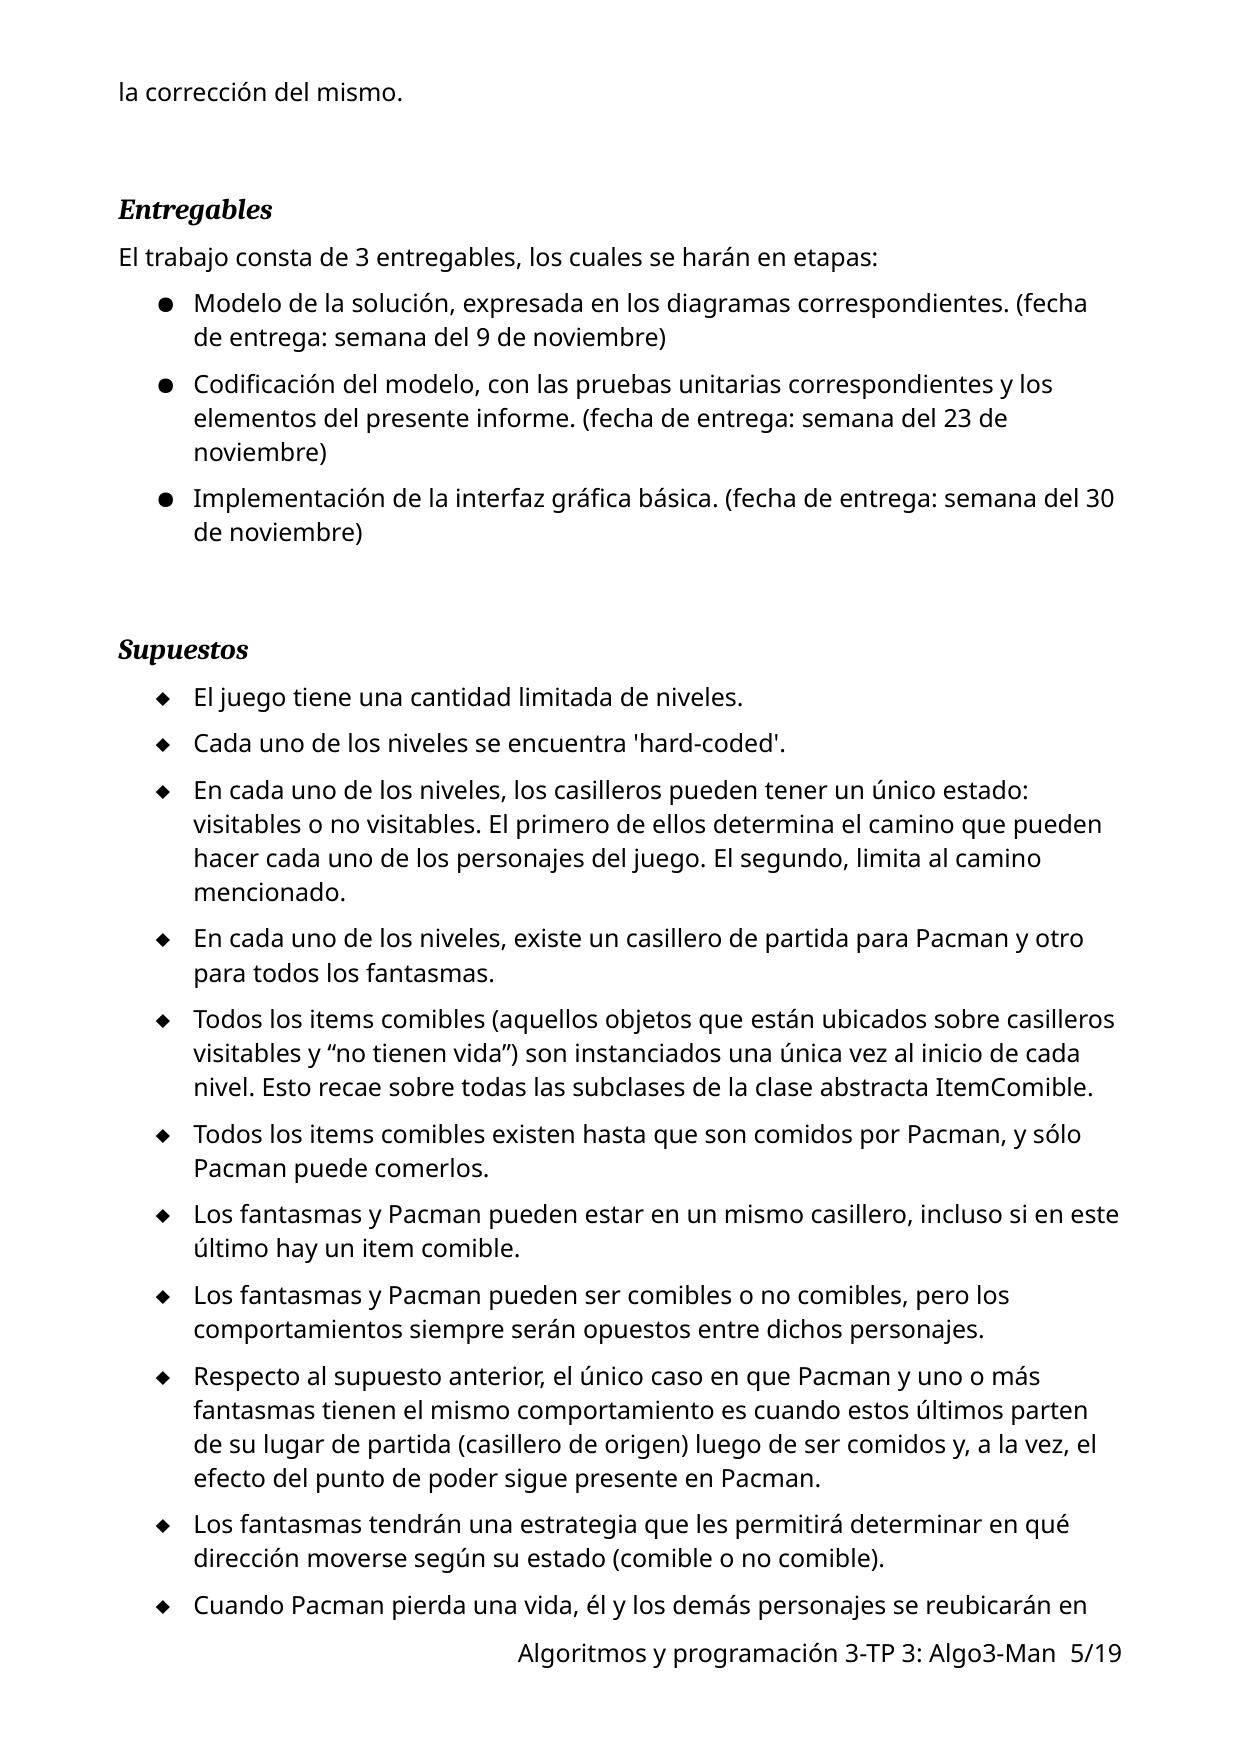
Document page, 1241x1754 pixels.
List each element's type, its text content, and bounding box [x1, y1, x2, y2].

list Implementación de la interfaz gráfica básica. (fecha de entrega: semana del 30 de noviembre) [156, 481, 1122, 549]
text la corrección del mismo. [118, 75, 1122, 109]
list Codificación del modelo, con las pruebas unitarias correspondientes y los elementos del presente informe. (fecha de entrega: semana del 23 de noviembre) [156, 366, 1122, 468]
subtitle Entregables [118, 193, 1122, 227]
list Todos los items comibles (aquellos objetos que están ubicados sobre casilleros visitables y “no tienen vida”) son instanciados una única vez al inicio de cada nivel. Esto recae sobre todas las subclases de la clase abstracta ItemComible. [156, 1002, 1122, 1104]
list En cada uno de los niveles, los casilleros pueden tener un único estado: visitables o no visitables. El primero de ellos determina el camino que pueden hacer cada uno de los personajes del juego. El segundo, limita al camino mencionado. [156, 772, 1122, 909]
list Cada uno de los niveles se encuentra 'hard-coded'. [156, 726, 1122, 760]
subtitle Supuestos [118, 633, 1122, 667]
list Los fantasmas y Pacman pueden ser comibles o no comibles, pero los comportamientos siempre serán opuestos entre dichos personajes. [156, 1278, 1122, 1346]
list Cuando Pacman pierda una vida, él y los demás personajes se reubicarán en [156, 1588, 1122, 1622]
list En cada uno de los niveles, existe un casillero de partida para Pacman y otro para todos los fantasmas. [156, 921, 1122, 989]
list Los fantasmas y Pacman pueden estar en un mismo casillero, incluso si en este último hay un item comible. [156, 1197, 1122, 1265]
list Todos los items comibles existen hasta que son comidos por Pacman, y sólo Pacman puede comerlos. [156, 1116, 1122, 1184]
text El trabajo consta de 3 entregables, los cuales se harán en etapas: [118, 239, 1122, 273]
list Modelo de la solución, expresada en los diagramas correspondientes. (fecha de entrega: semana del 9 de noviembre) [156, 286, 1122, 354]
list Respecto al supuesto anterior, el único caso en que Pacman y uno o más fantasmas tienen el mismo comportamiento es cuando estos últimos parten de su lugar de partida (casillero de origen) luego de ser comidos y, a la vez, el efecto del punto de poder sigue presente en Pacman. [156, 1358, 1122, 1494]
list El juego tiene una cantidad limitada de niveles. [156, 679, 1122, 713]
list Los fantasmas tendrán una estrategia que les permitirá determinar en qué dirección moverse según su estado (comible o no comible). [156, 1507, 1122, 1575]
